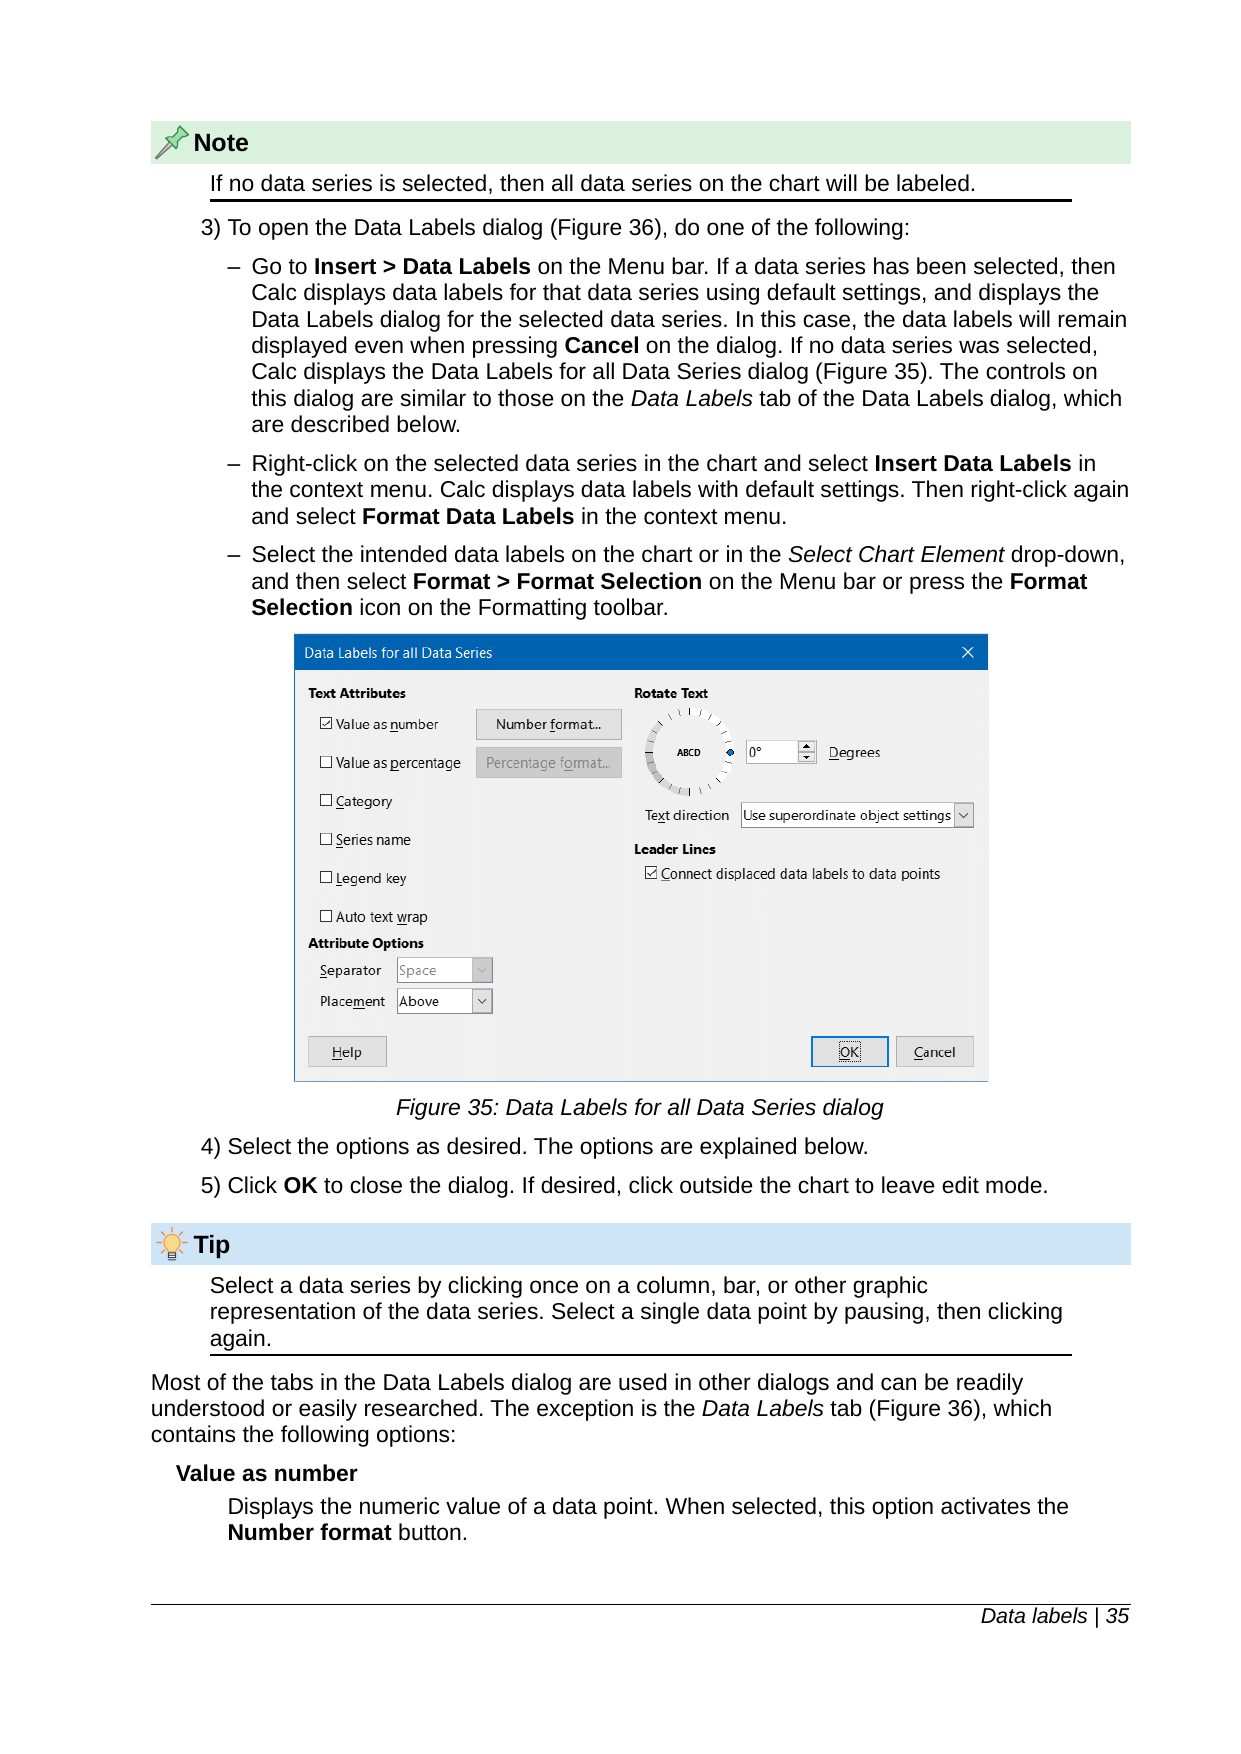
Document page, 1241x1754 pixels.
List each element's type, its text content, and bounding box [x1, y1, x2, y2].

list To open the Data Labels dialog (Figure 36), do one of the following: [227, 214, 1131, 240]
list Go to Insert > Data Labels on the Menu bar. If a data series has been selected, then Calc displays data labels for that data series using default settings, and displays the Data Labels dialog for the selected data series. In this case, the data labels will remain displayed even when pressing Cancel on the dialog. If no data series was selected, Calc displays the Data Labels for all Data Series dialog (Figure 35). The controls on this dialog are similar to those on the Data Labels tab of the Data Labels dialog, which are described below. [227, 253, 1131, 437]
list Select the options as desired. The options are explained below. [227, 1133, 1131, 1159]
list Most of the tabs in the Data Labels dialog are used in other dialogs and can be readily understood or easily researched. The exception is the Data Labels tab (Figure 36), which contains the following options: [151, 1368, 1131, 1447]
list Select the intended data labels on the chart or in the Select Chart Element drop-down, and then select Format > Format Selection on the Menu bar or press the Format Selection icon on the Formatting toolbar. [227, 541, 1131, 621]
text Value as number [176, 1460, 1131, 1486]
subtitle Note [151, 121, 1131, 164]
text Displays the numeric value of a data point. When selected, this option activates the Number format button. [227, 1493, 1131, 1545]
picture [293, 633, 989, 1082]
subtitle Tip [193, 1223, 1131, 1265]
text If no data series is selected, then all data series on the chart will be labeled. [209, 170, 1072, 202]
text Select a data series by clicking once on a column, bar, or other graphic representation of the data series. Select a single data point by pausing, then clicking again. [209, 1272, 1072, 1356]
list Click OK to close the dialog. If desired, click outside the chart to leave edit mode. [227, 1172, 1131, 1198]
list Right-click on the selected data series in the chart and select Insert Data Labels in the context menu. Calc displays data labels with default settings. Then right-click again and select Format Data Labels in the context menu. [227, 450, 1131, 529]
text Figure 35: Data Labels for all Data Series dialog [293, 1094, 988, 1120]
